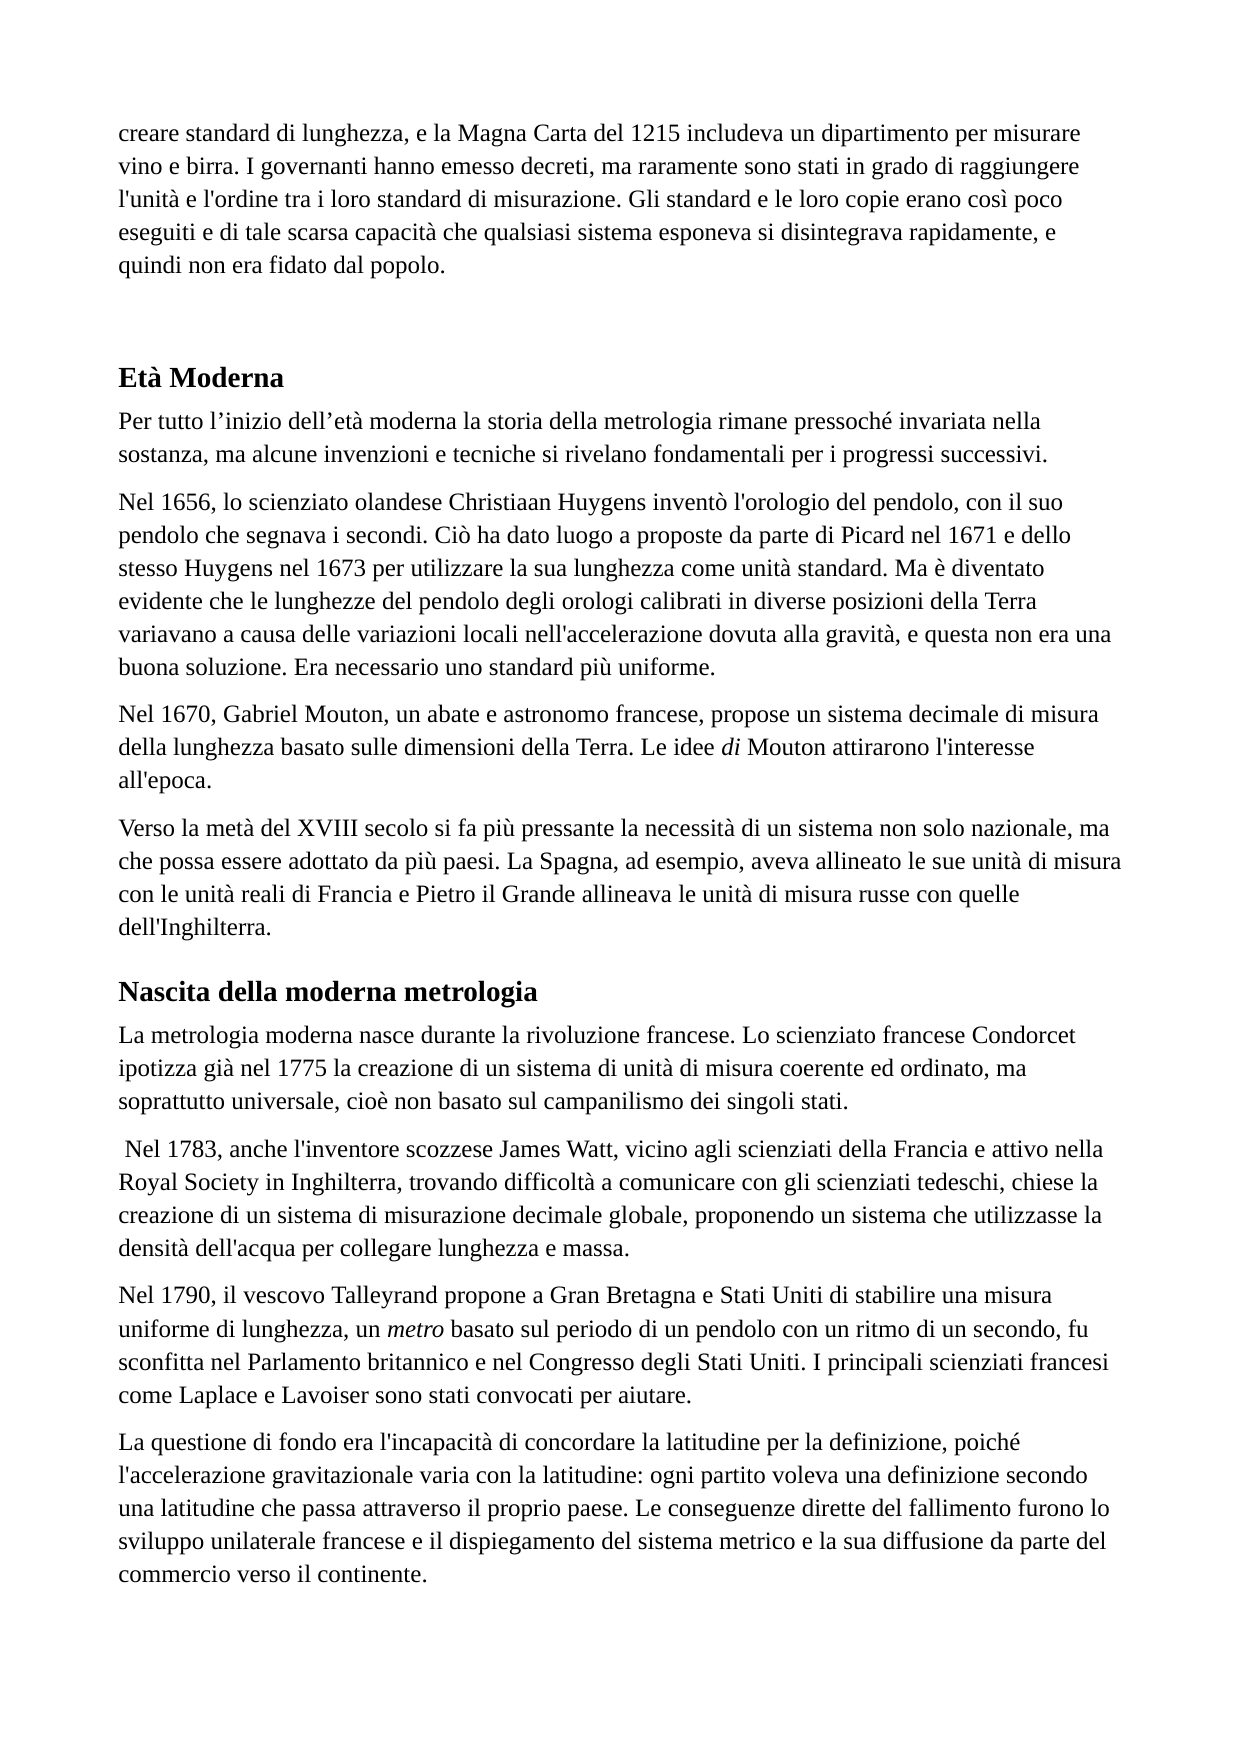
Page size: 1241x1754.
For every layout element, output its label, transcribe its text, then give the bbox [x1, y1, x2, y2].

text Nel 1790, il vescovo Talleyrand propone a Gran Bretagna e Stati Uniti di stabilire una misura uniforme di lunghezza, un metro basato sul periodo di un pendolo con un ritmo di un secondo, fu sconfitta nel Parlamento britannico e nel Congresso degli Stati Uniti. I principali scienziati francesi come Laplace e Lavoiser sono stati convocati per aiutare. [118, 1281, 1122, 1408]
text Nel 1783, anche l'inventore scozzese James Watt, vicino agli scienziati della Francia e attivo nella Royal Society in Inghilterra, trovando difficoltà a comunicare con gli scienziati tedeschi, chiese la creazione di un sistema di misurazione decimale globale, proponendo un sistema che utilizzasse la densità dell'acqua per collegare lunghezza e massa. [118, 1134, 1122, 1262]
text Per tutto l’inizio dell’età moderna la storia della metrologia rimane pressoché invariata nella sostanza, ma alcune invenzioni e tecniche si rivelano fondamentali per i progressi successivi. [118, 406, 1122, 468]
text creare standard di lunghezza, e la Magna Carta del 1215 includeva un dipartimento per misurare vino e birra. I governanti hanno emesso decreti, ma raramente sono stati in grado di raggiungere l'unità e l'ordine tra i loro standard di misurazione. Gli standard e le loro copie erano così poco eseguiti e di tale scarsa capacità che qualsiasi sistema esponeva si disintegrava rapidamente, e quindi non era fidato dal popolo. [118, 118, 1122, 279]
text Verso la metà del XVIII secolo si fa più pressante la necessità di un sistema non solo nazionale, ma che possa essere adottato da più paesi. La Spagna, ad esempio, aveva allineato le sue unità di misura con le unità reali di Francia e Pietro il Grande allineava le unità di misura russe con quelle dell'Inghilterra. [118, 813, 1122, 941]
text Nel 1670, Gabriel Mouton, un abate e astronomo francese, propose un sistema decimale di misura della lunghezza basato sulle dimensioni della Terra. Le idee di Mouton attirarono l'interesse all'epoca. [118, 699, 1122, 794]
subtitle Età Moderna [118, 360, 1122, 393]
subtitle Nascita della moderna metrologia [118, 974, 1122, 1008]
text La metrologia moderna nasce durante la rivoluzione francese. Lo scienziato francese Condorcet ipotizza già nel 1775 la creazione di un sistema di unità di misura coerente ed ordinato, ma soprattutto universale, cioè non basato sul campanilismo dei singoli stati. [118, 1020, 1122, 1115]
text Nel 1656, lo scienziato olandese Christiaan Huygens inventò l'orologio del pendolo, con il suo pendolo che segnava i secondi. Ciò ha dato luogo a proposte da parte di Picard nel 1671 e dello stesso Huygens nel 1673 per utilizzare la sua lunghezza come unità standard. Ma è diventato evidente che le lunghezze del pendolo degli orologi calibrati in diverse posizioni della Terra variavano a causa delle variazioni locali nell'accelerazione dovuta alla gravità, e questa non era una buona soluzione. Era necessario uno standard più uniforme. [118, 487, 1122, 681]
text La questione di fondo era l'incapacità di concordare la latitudine per la definizione, poiché l'accelerazione gravitazionale varia con la latitudine: ogni partito voleva una definizione secondo una latitudine che passa attraverso il proprio paese. Le conseguenze dirette del fallimento furono lo sviluppo unilaterale francese e il dispiegamento del sistema metrico e la sua diffusione da parte del commercio verso il continente. [118, 1427, 1122, 1588]
